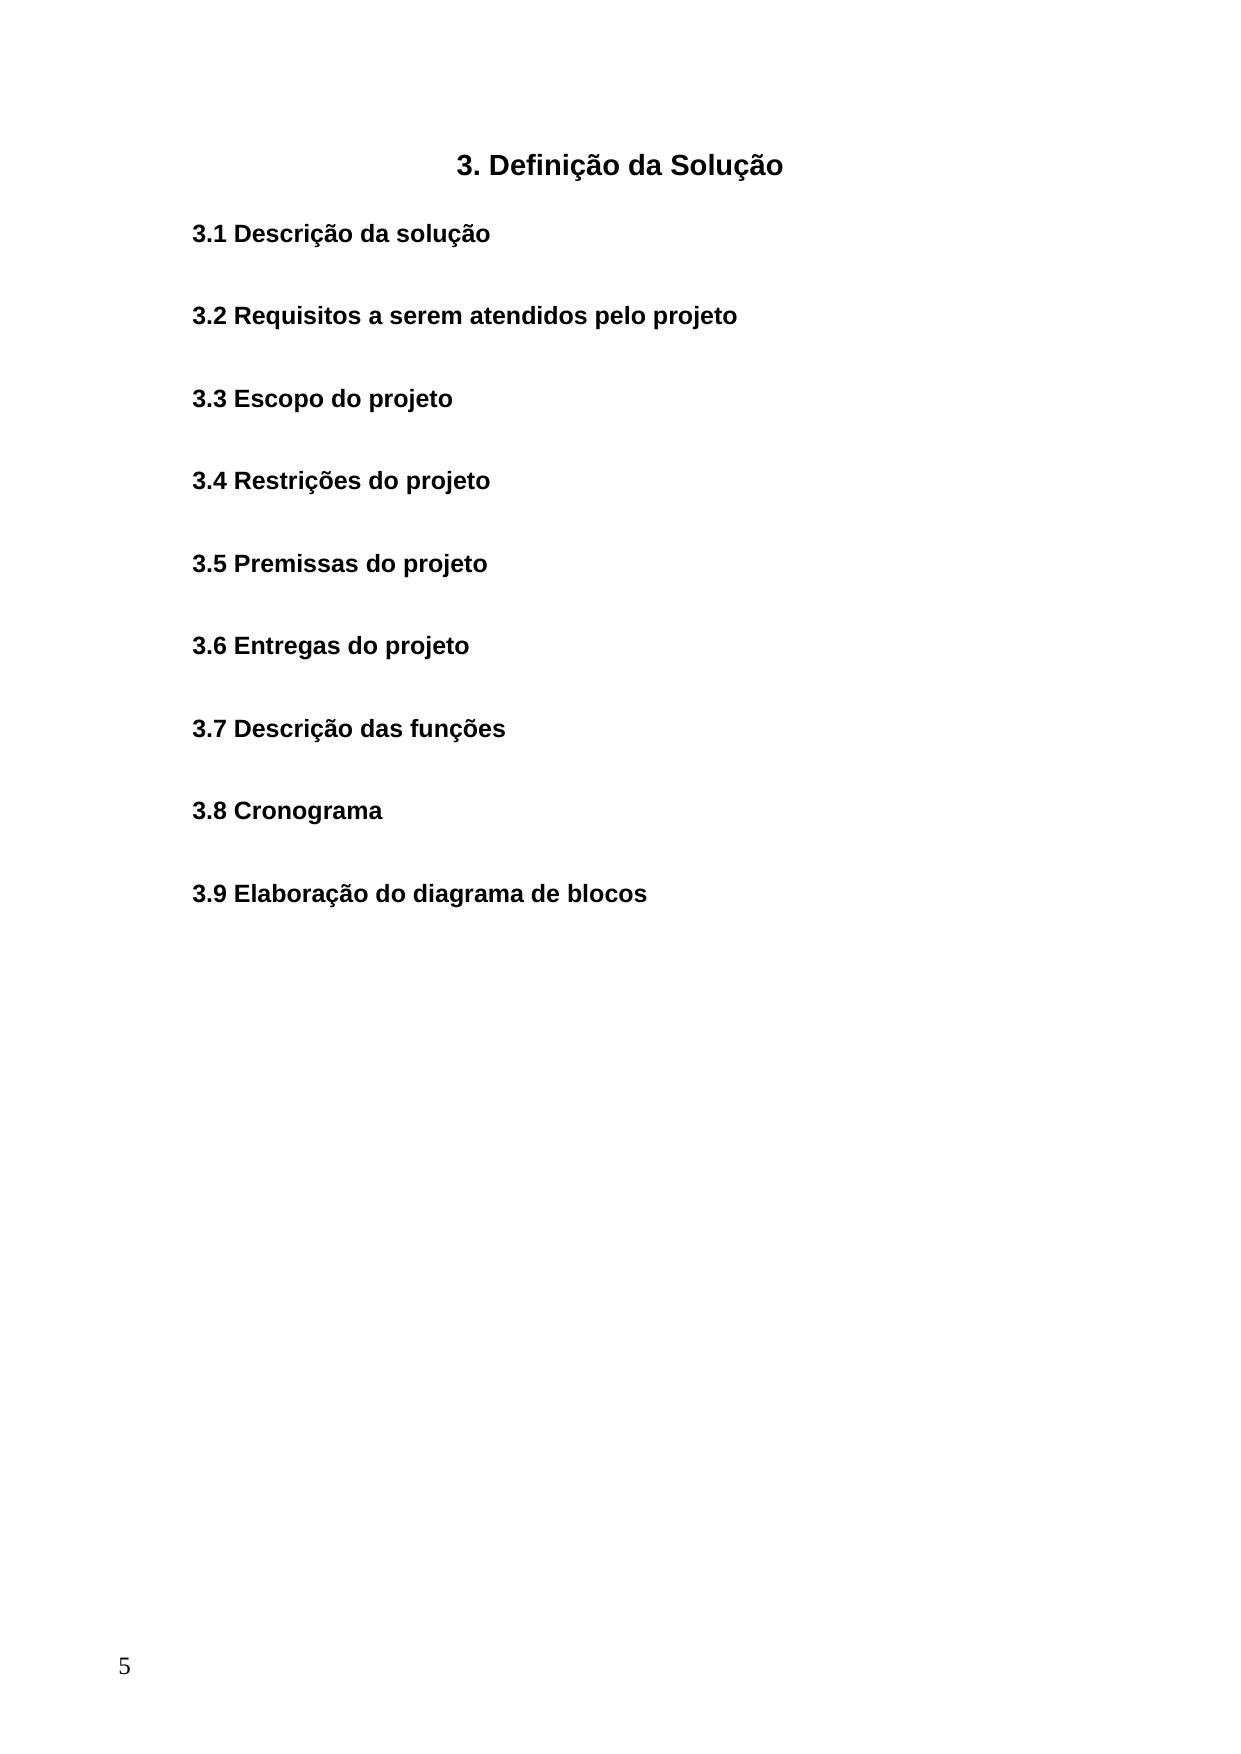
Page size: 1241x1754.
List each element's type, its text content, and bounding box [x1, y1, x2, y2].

text 3.4 Restrições do projeto [192, 466, 1122, 495]
text 3.3 Escopo do projeto [192, 384, 1122, 412]
text 3.2 Requisitos a serem atendidos pelo projeto [192, 301, 1122, 330]
text 3.7 Descrição das funções [192, 714, 1122, 742]
text 3.8 Cronograma [192, 796, 1122, 825]
text 3.9 Elaboração do diagrama de blocos [192, 879, 1122, 907]
text 3. Definição da Solução [118, 148, 1122, 181]
text 3.5 Premissas do projeto [192, 549, 1122, 577]
text 3.6 Entregas do projeto [192, 631, 1122, 660]
text 3.1 Descrição da solução [192, 219, 1122, 247]
